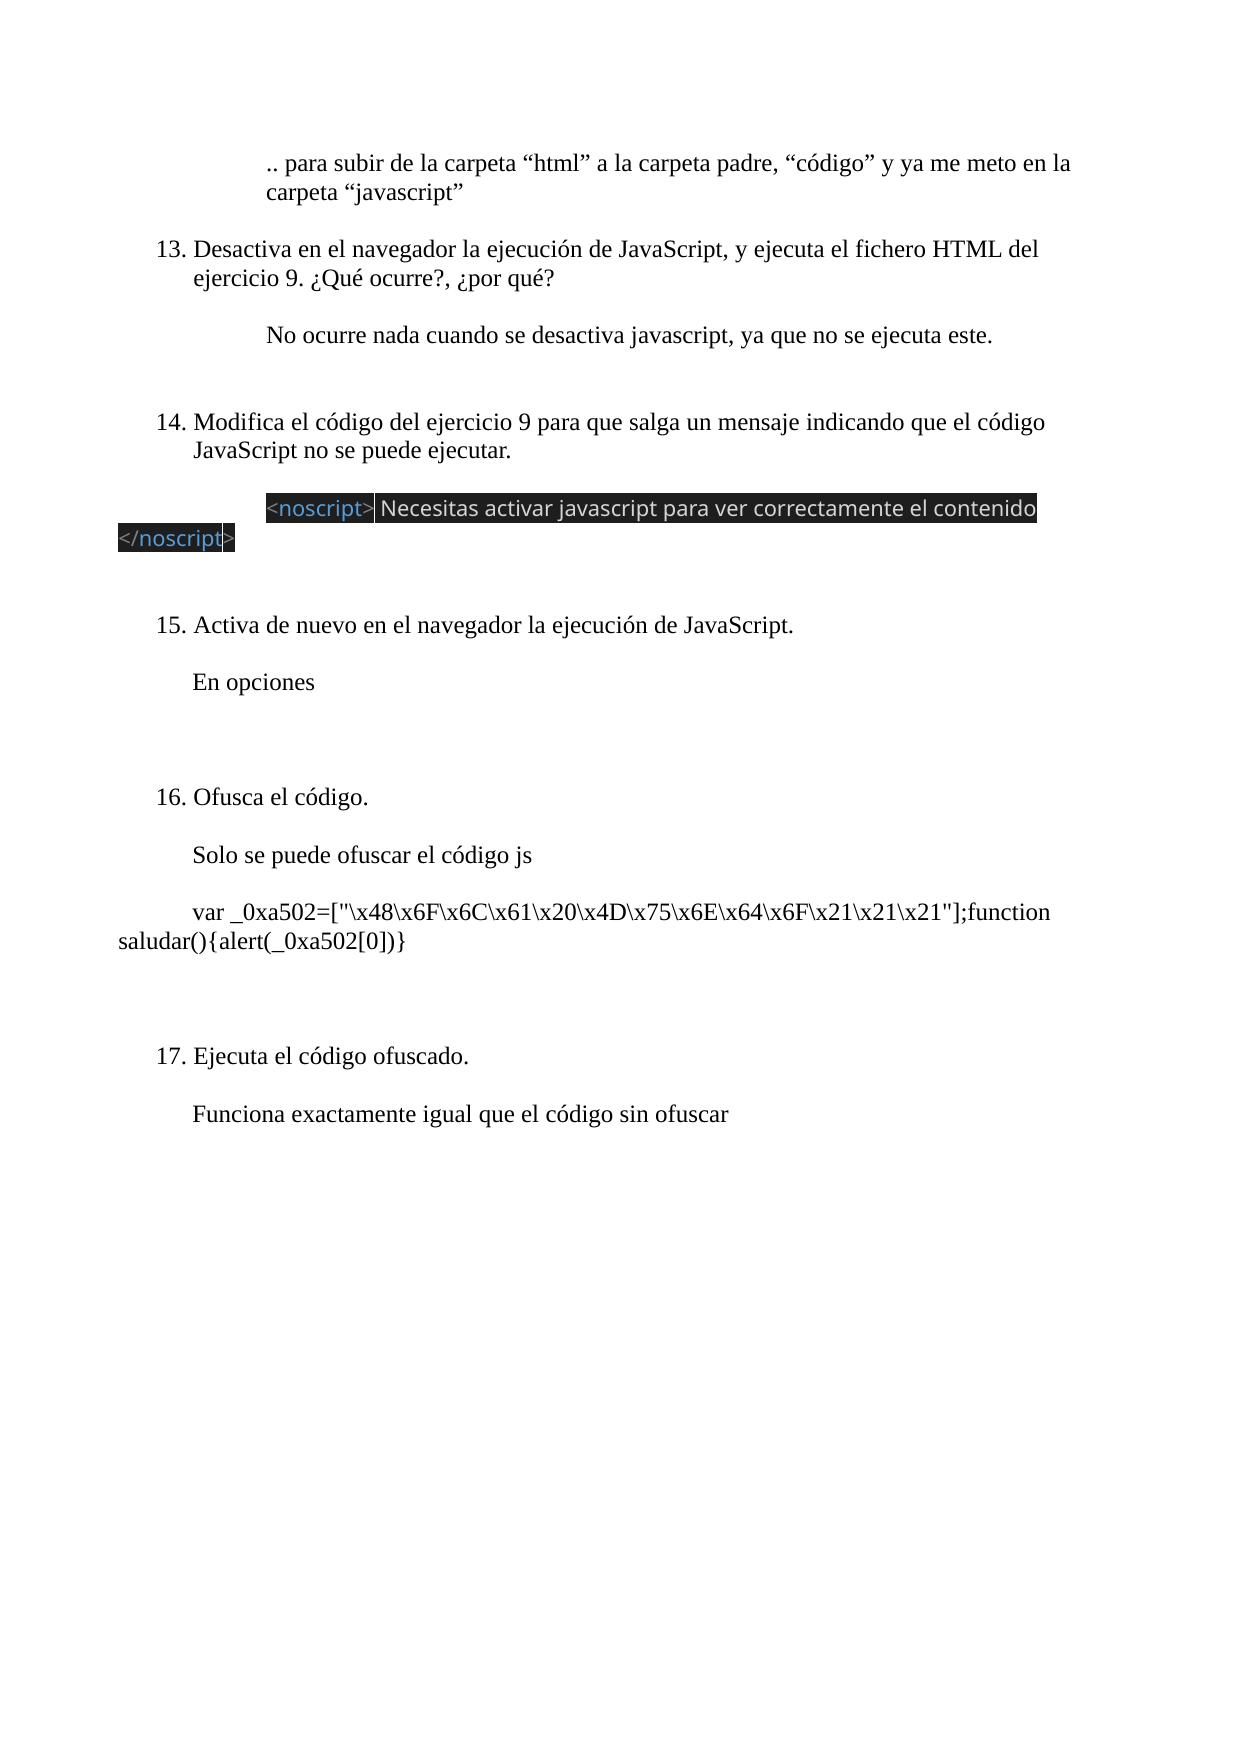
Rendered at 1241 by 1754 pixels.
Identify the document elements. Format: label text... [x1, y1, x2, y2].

list Activa de nuevo en el navegador la ejecución de JavaScript. [156, 610, 1122, 639]
text Solo se puede ofuscar el código js [118, 840, 1122, 869]
text No ocurre nada cuando se desactiva javascript, ya que no se ejecuta este. [118, 320, 1122, 349]
text <noscript> Necesitas activar javascript para ver correctamente el contenido </noscript> [118, 493, 1122, 552]
list Ofusca el código. [156, 782, 1122, 811]
list Modifica el código del ejercicio 9 para que salga un mensaje indicando que el código JavaScript no se puede ejecutar. [156, 407, 1122, 464]
text .. para subir de la carpeta “html” a la carpeta padre, “código” y ya me meto en la carpeta “javascript” [118, 148, 1122, 205]
text var _0xa502=["\x48\x6F\x6C\x61\x20\x4D\x75\x6E\x64\x6F\x21\x21\x21"];function saludar(){alert(_0xa502[0])} [118, 897, 1122, 955]
list Desactiva en el navegador la ejecución de JavaScript, y ejecuta el fichero HTML del ejercicio 9. ¿Qué ocurre?, ¿por qué? [156, 234, 1122, 292]
text Funciona exactamente igual que el código sin ofuscar [118, 1099, 1122, 1127]
list Ejecuta el código ofuscado. [156, 1041, 1122, 1070]
text En opciones [118, 667, 1122, 696]
